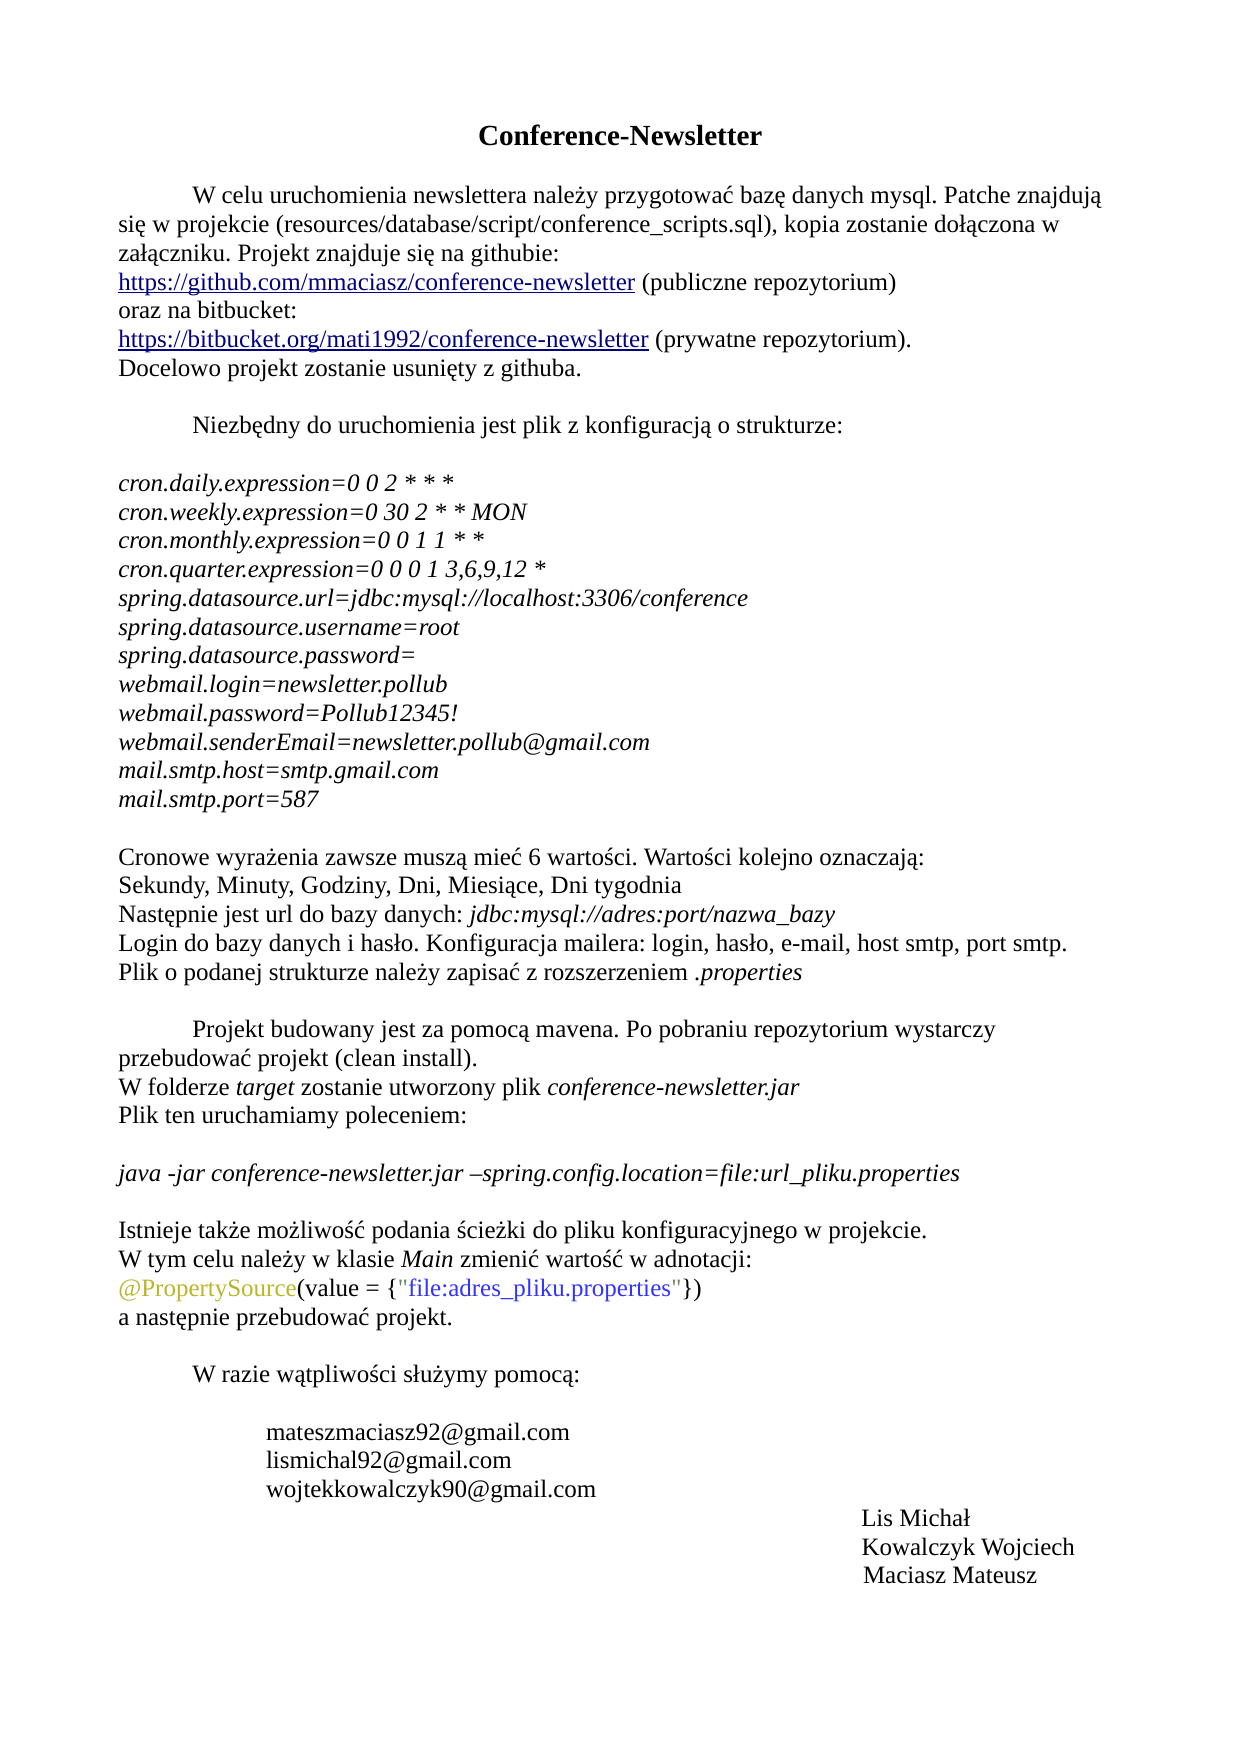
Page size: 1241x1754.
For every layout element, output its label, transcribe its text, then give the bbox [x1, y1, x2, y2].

text mateszmaciasz92@gmail.com [118, 1417, 1122, 1445]
text a następnie przebudować projekt. [118, 1302, 1122, 1330]
text webmail.password=Pollub12345! [118, 698, 1122, 727]
text @PropertySource(value = {"file:adres_pliku.properties"}) [118, 1273, 1122, 1302]
text Kowalczyk Wojciech [118, 1532, 1122, 1560]
text webmail.login=newsletter.pollub [118, 669, 1122, 698]
text java -jar conference-newsletter.jar –spring.config.location=file:url_pliku.properties [118, 1158, 1122, 1187]
text lismichal92@gmail.com [118, 1445, 1122, 1474]
text spring.datasource.username=root [118, 612, 1122, 640]
text mail.smtp.port=587 [118, 784, 1122, 813]
text Conference-Newsletter [118, 118, 1122, 152]
text cron.quarter.expression=0 0 0 1 3,6,9,12 * [118, 554, 1122, 583]
text Plik ten uruchamiamy poleceniem: [118, 1100, 1122, 1129]
text spring.datasource.password= [118, 640, 1122, 669]
text Cronowe wyrażenia zawsze muszą mieć 6 wartości. Wartości kolejno oznaczają: [118, 842, 1122, 870]
text Maciasz Mateusz [118, 1560, 1122, 1589]
text Login do bazy danych i hasło. Konfiguracja mailera: login, hasło, e-mail, host smtp, port smtp. [118, 928, 1122, 957]
text Następnie jest url do bazy danych: jdbc:mysql://adres:port/nazwa_bazy [118, 899, 1122, 928]
text spring.datasource.url=jdbc:mysql://localhost:3306/conference [118, 583, 1122, 612]
text cron.daily.expression=0 0 2 * * * [118, 468, 1122, 497]
text Sekundy, Minuty, Godziny, Dni, Miesiące, Dni tygodnia [118, 870, 1122, 899]
text mail.smtp.host=smtp.gmail.com [118, 755, 1122, 784]
text oraz na bitbucket: [118, 295, 1122, 324]
text W folderze target zostanie utworzony plik conference-newsletter.jar [118, 1072, 1122, 1100]
text webmail.senderEmail=newsletter.pollub@gmail.com [118, 727, 1122, 755]
text cron.weekly.expression=0 30 2 * * MON [118, 497, 1122, 525]
text cron.monthly.expression=0 0 1 1 * * [118, 525, 1122, 554]
text W tym celu należy w klasie Main zmienić wartość w adnotacji: [118, 1244, 1122, 1273]
text Projekt budowany jest za pomocą mavena. Po pobraniu repozytorium wystarczy przebudować projekt (clean install). [118, 1014, 1122, 1072]
text https://github.com/mmaciasz/conference-newsletter (publiczne repozytorium) [118, 267, 1122, 295]
text https://bitbucket.org/mati1992/conference-newsletter (prywatne repozytorium). [118, 324, 1122, 353]
text Niezbędny do uruchomienia jest plik z konfiguracją o strukturze: [118, 410, 1122, 439]
text wojtekkowalczyk90@gmail.com [118, 1474, 1122, 1503]
text Docelowo projekt zostanie usunięty z githuba. [118, 353, 1122, 382]
text W razie wątpliwości służymy pomocą: [118, 1359, 1122, 1388]
text Istnieje także możliwość podania ścieżki do pliku konfiguracyjnego w projekcie. [118, 1215, 1122, 1244]
text Lis Michał [118, 1503, 1122, 1532]
text Plik o podanej strukturze należy zapisać z rozszerzeniem .properties [118, 957, 1122, 985]
text W celu uruchomienia newslettera należy przygotować bazę danych mysql. Patche znajdują się w projekcie (resources/database/script/conference_scripts.sql), kopia zostanie dołączona w załączniku. Projekt znajduje się na githubie: [118, 180, 1122, 267]
